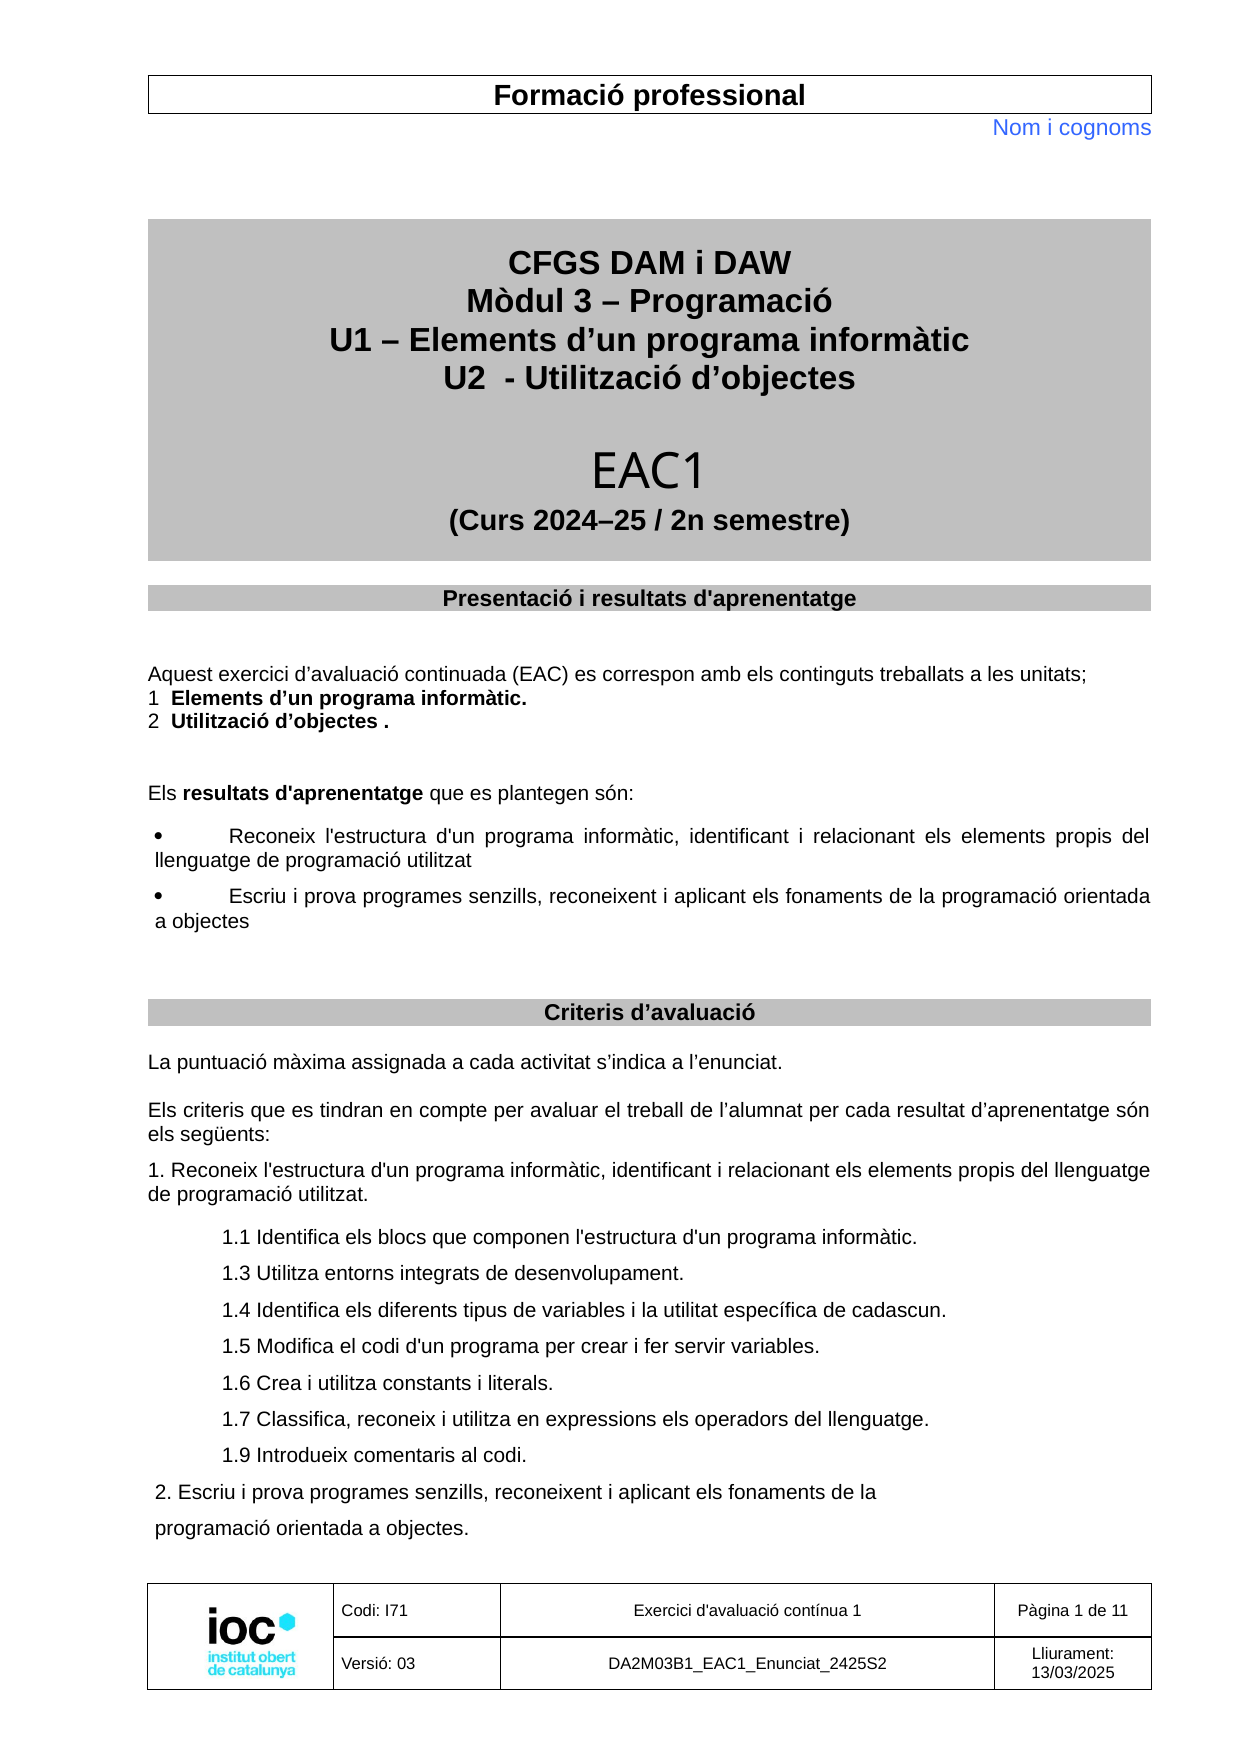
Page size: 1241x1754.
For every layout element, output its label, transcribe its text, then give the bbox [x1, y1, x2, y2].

text 1.9 Introdueix comentaris al codi. [222, 1443, 1151, 1467]
list Escriu i prova programes senzills, reconeixent i aplicant els fonaments de la programació orientada a objectes [154, 884, 1151, 932]
text 1. Reconeix l'estructura d'un programa informàtic, identificant i relacionant els elements propis del llenguatge de programació utilitzat. [148, 1158, 1151, 1206]
subtitle U2 - Utilització d’objectes [148, 358, 1151, 397]
text 2. Escriu i prova programes senzills, reconeixent i aplicant els fonaments de la [154, 1480, 1151, 1504]
subtitle Mòdul 3 – Programació [148, 281, 1151, 320]
text 1 Elements d’un programa informàtic. [148, 685, 1151, 709]
subtitle U1 – Elements d’un programa informàtic [148, 320, 1151, 358]
text Els resultats d'aprenentatge que es plantegen són: [148, 781, 1151, 805]
text (Curs 2024–25 / 2n semestre) [148, 503, 1151, 537]
text programació orientada a objectes. [154, 1516, 1151, 1540]
text 1.6 Crea i utilitza constants i literals. [222, 1370, 1151, 1394]
text Aquest exercici d’avaluació continuada (EAC) es correspon amb els continguts treballats a les unitats; [148, 661, 1151, 685]
text EAC1 [148, 435, 1151, 503]
list Reconeix l'estructura d'un programa informàtic, identificant i relacionant els elements propis del llenguatge de programació utilitzat [154, 824, 1151, 872]
text La puntuació màxima assignada a cada activitat s’indica a l’enunciat. [148, 1049, 1151, 1073]
text Criteris d’avaluació [148, 999, 1151, 1026]
text 1.1 Identifica els blocs que componen l'estructura d'un programa informàtic. [222, 1224, 1151, 1248]
text 1.4 Identifica els diferents tipus de variables i la utilitat específica de cadascun. [222, 1297, 1151, 1321]
text 1.5 Modifica el codi d'un programa per crear i fer servir variables. [222, 1334, 1151, 1358]
text 1.7 Classifica, reconeix i utilitza en expressions els operadors del llenguatge. [222, 1407, 1151, 1431]
text CFGS DAM i DAW [148, 243, 1151, 281]
text Els criteris que es tindran en compte per avaluar el treball de l’alumnat per cada resultat d’aprenentatge són els següents: [148, 1097, 1151, 1145]
text 1.3 Utilitza entorns integrats de desenvolupament. [222, 1261, 1151, 1285]
text 2 Utilització d’objectes . [148, 709, 1151, 733]
text Presentació i resultats d'aprenentatge [148, 585, 1151, 611]
